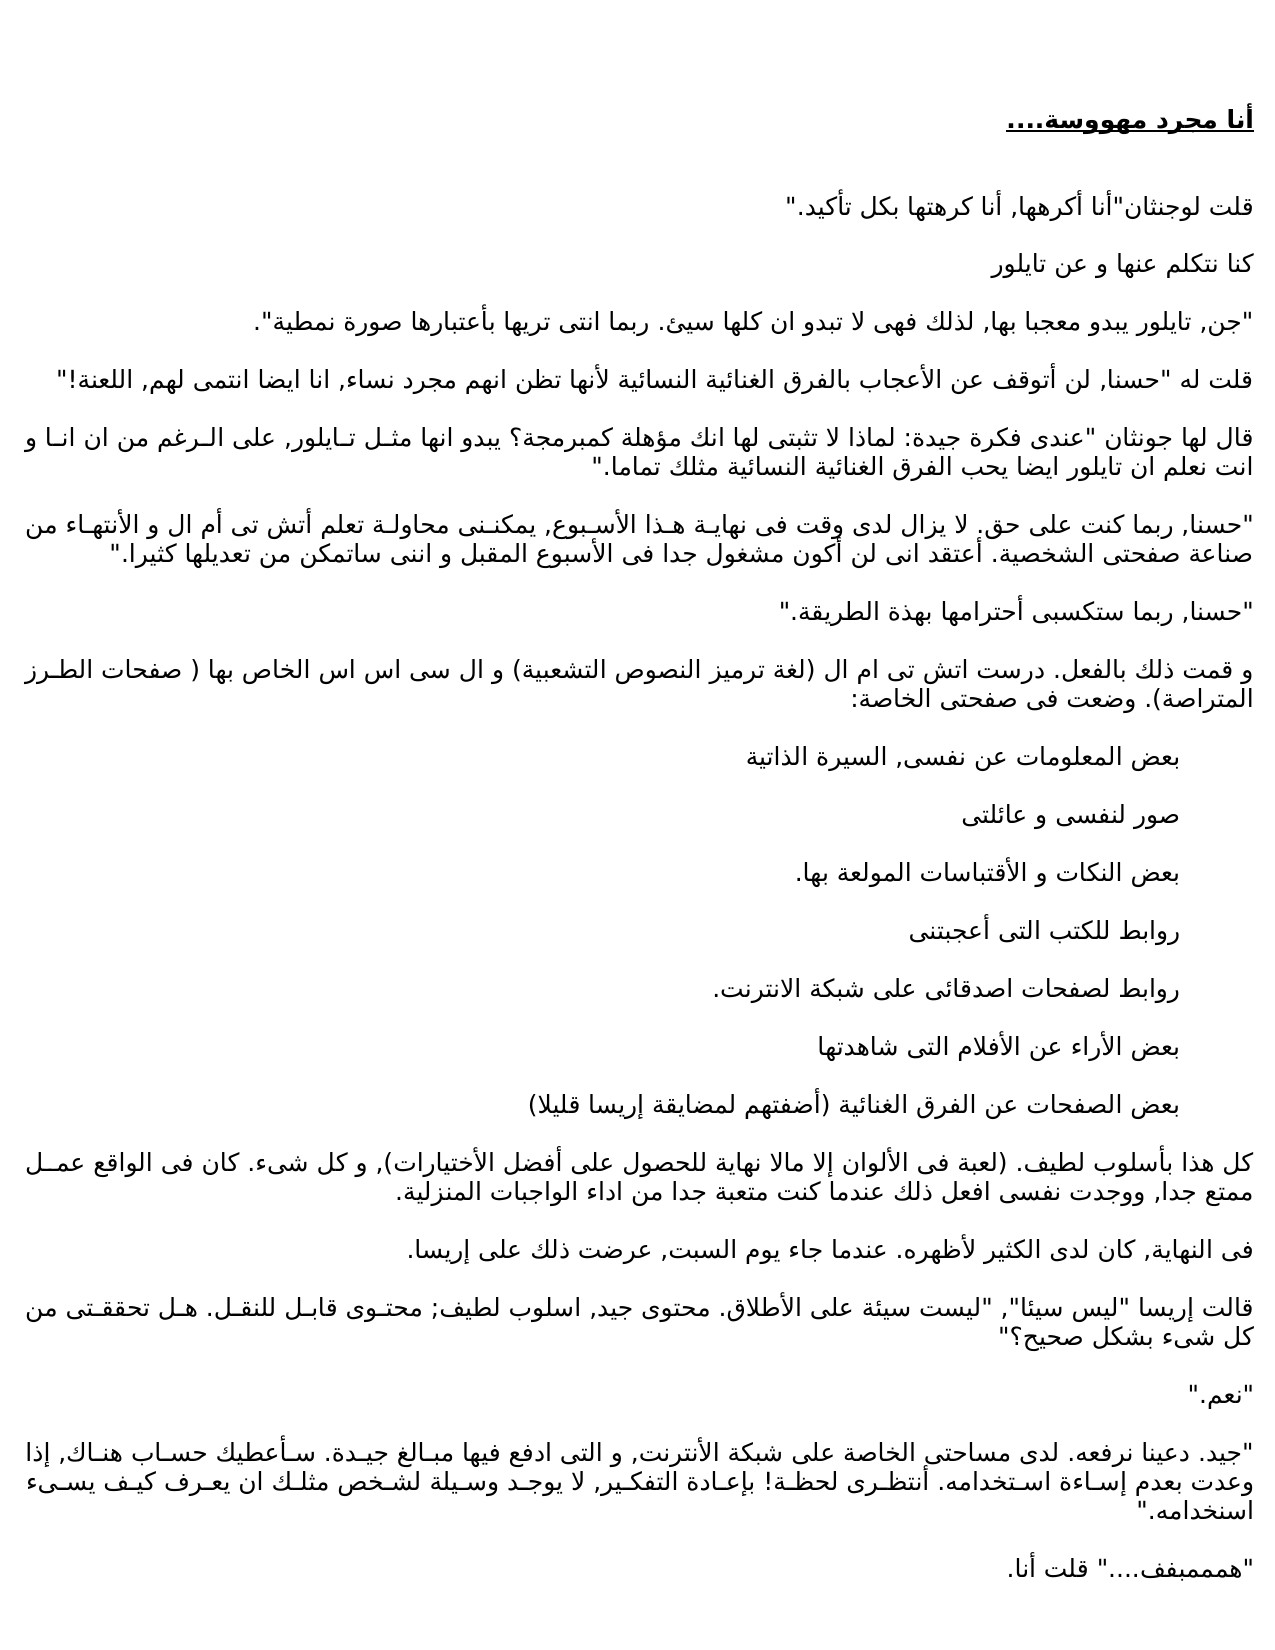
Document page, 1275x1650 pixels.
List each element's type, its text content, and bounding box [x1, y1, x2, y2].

text "جن, تايلور يبدو معجبا بها, لذلك فهى لا تبدو ان كلها سيئ. ربما انتى تريها بأعتبارها صورة نمطية". [25, 307, 1254, 337]
text صور لنفسى و عائلتى [25, 800, 1254, 829]
text "نعم." [25, 1380, 1254, 1409]
text "حسنا, ربما كنت على حق. لا يزال لدى وقت فى نهاية هذا الأسبوع, يمكننى محاولة تعلم أتش تى أم ال و الأنتهاء من صناعة صفحتى الشخصية. أعتقد انى لن أكون مشغول جدا فى الأسبوع المقبل و اننى ساتمكن من تعديلها كثيرا." [25, 510, 1254, 569]
text قال لها جونثان "عندى فكرة جيدة: لماذا لا تثبتى لها انك مؤهلة كمبرمجة؟ يبدو انها مثل تايلور, على الرغم من ان انا و انت نعلم ان تايلور ايضا يحب الفرق الغنائية النسائية مثلك تماما." [25, 423, 1254, 482]
text بعض المعلومات عن نفسى, السيرة الذاتية [25, 742, 1254, 772]
text "همممبفف...." قلت أنا. [25, 1554, 1254, 1583]
text كنا نتكلم عنها و عن تايلور [25, 249, 1254, 279]
text "حسنا, ربما ستكسبى أحترامها بهذة الطريقة." [25, 597, 1254, 627]
text فى النهاية, كان لدى الكثير لأظهره. عندما جاء يوم السبت, عرضت ذلك على إريسا. [25, 1235, 1254, 1264]
text كل هذا بأسلوب لطيف. (لعبة فى الألوان إلا مالا نهاية للحصول على أفضل الأختيارات), و كل شىء. كان فى الواقع عمل ممتع جدا, ووجدت نفسى افعل ذلك عندما كنت متعبة جدا من اداء الواجبات المنزلية. [25, 1148, 1254, 1206]
text قلت لوجنثان"أنا أكرهها, أنا كرهتها بكل تأكيد." [25, 192, 1254, 221]
text روابط لصفحات اصدقائى على شبكة الانترنت. [25, 974, 1254, 1003]
text بعض النكات و الأقتباسات المولعة بها. [25, 858, 1254, 887]
text قالت إريسا "ليس سيئا", "ليست سيئة على الأطلاق. محتوى جيد, اسلوب لطيف; محتوى قابل للنقل. هل تحققتى من كل شىء بشكل صحيح؟" [25, 1293, 1254, 1351]
text قلت له "حسنا, لن أتوقف عن الأعجاب بالفرق الغنائية النسائية لأنها تظن انهم مجرد نساء, انا ايضا انتمى لهم, اللعنة!" [25, 365, 1254, 394]
text "جيد. دعينا نرفعه. لدى مساحتى الخاصة على شبكة الأنترنت, و التى ادفع فيها مبالغ جيدة. سأعطيك حساب هناك, إذا وعدت بعدم إساءة استخدامه. أنتظرى لحظة! بإعادة التفكير, لا يوجد وسيلة لشخص مثلك ان يعرف كيف يسىء اسنخدامه." [25, 1438, 1254, 1525]
text أنا مجرد مهووسة.... [25, 105, 1254, 134]
text و قمت ذلك بالفعل. درست اتش تى ام ال (لغة ترميز النصوص التشعبية) و ال سى اس اس الخاص بها ( صفحات الطرز المتراصة). وضعت فى صفحتى الخاصة: [25, 655, 1254, 714]
text بعض الأراء عن الأفلام التى شاهدتها [25, 1032, 1254, 1061]
text روابط للكتب التى أعجبتنى [25, 916, 1254, 945]
text بعض الصفحات عن الفرق الغنائية (أضفتهم لمضايقة إريسا قليلا) [25, 1090, 1254, 1119]
